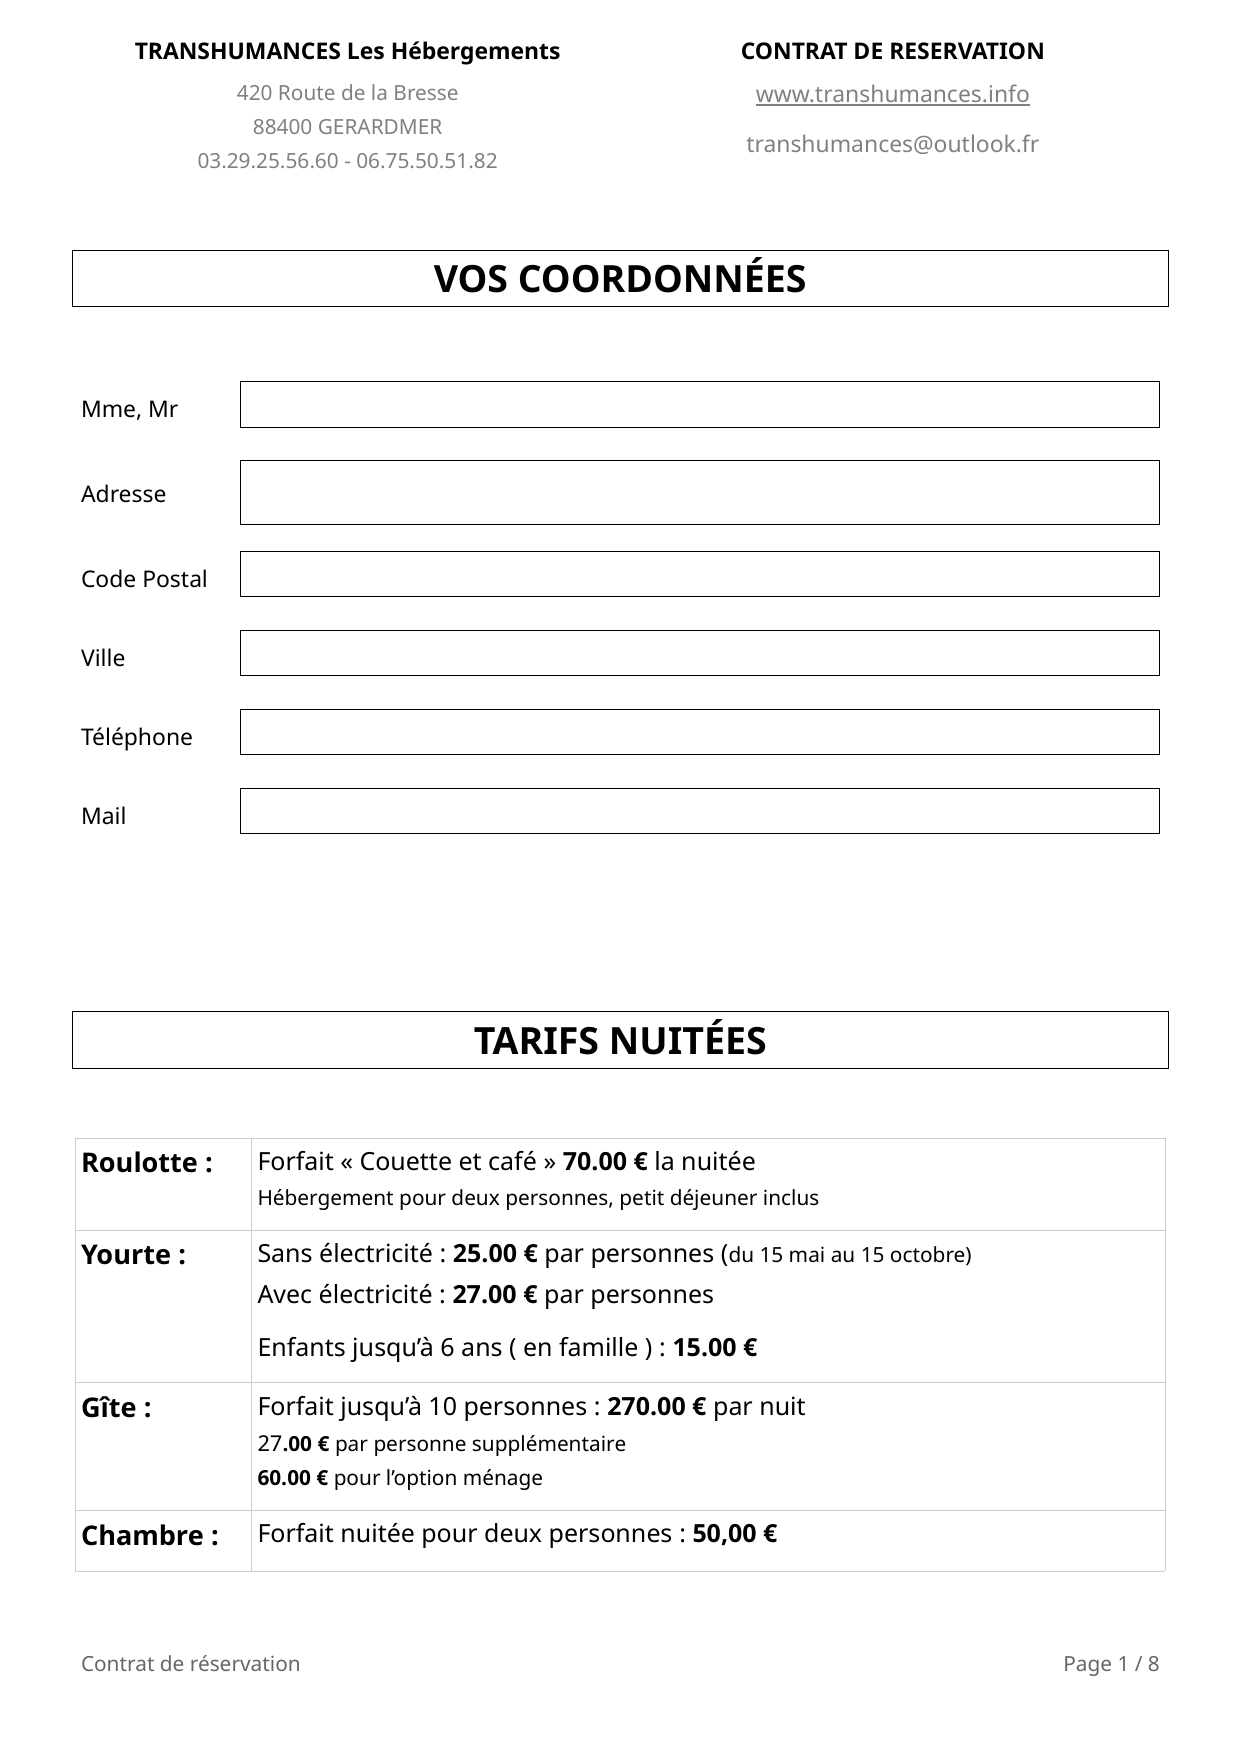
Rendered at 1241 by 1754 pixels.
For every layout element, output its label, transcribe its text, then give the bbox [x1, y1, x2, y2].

table_cell [234, 455, 1165, 546]
table_header [234, 376, 1165, 455]
table_cell Ville [75, 625, 234, 703]
table_cell [234, 546, 1165, 624]
table_cell Forfait jusqu’à 10 personnes : 270.00 € par nuit 27.00 € par personne supplémentaire 60.00 € pour l’option ménage [252, 1383, 1165, 1510]
table_cell Adresse [75, 455, 234, 546]
table_cell Téléphone [75, 704, 234, 782]
table_cell Sans électricité : 25.00 € par personnes (du 15 mai au 15 octobre) Avec électricité : 27.00 € par personnes Enfants jusqu’à 6 ans ( en famille ) : 15.00 € [252, 1231, 1165, 1382]
table_cell [234, 783, 1165, 861]
table_header Roulotte : [76, 1139, 251, 1230]
text VOS COORDONNÉES [73, 251, 1168, 306]
table_header Forfait « Couette et café » 70.00 € la nuitée Hébergement pour deux personnes, petit déjeuner inclus [252, 1139, 1165, 1230]
table_cell Yourte : [76, 1231, 251, 1382]
table_cell [234, 625, 1165, 703]
table_cell Code Postal [75, 546, 234, 624]
table_header Mme, Mr [75, 376, 234, 455]
table_cell Forfait nuitée pour deux personnes : 50,00 € [252, 1511, 1165, 1571]
table_cell [234, 704, 1165, 782]
table_cell Mail [75, 783, 234, 861]
table_cell Chambre : [76, 1511, 251, 1571]
table_cell Gîte : [76, 1383, 251, 1510]
text TARIFS NUITÉES [73, 1012, 1168, 1068]
